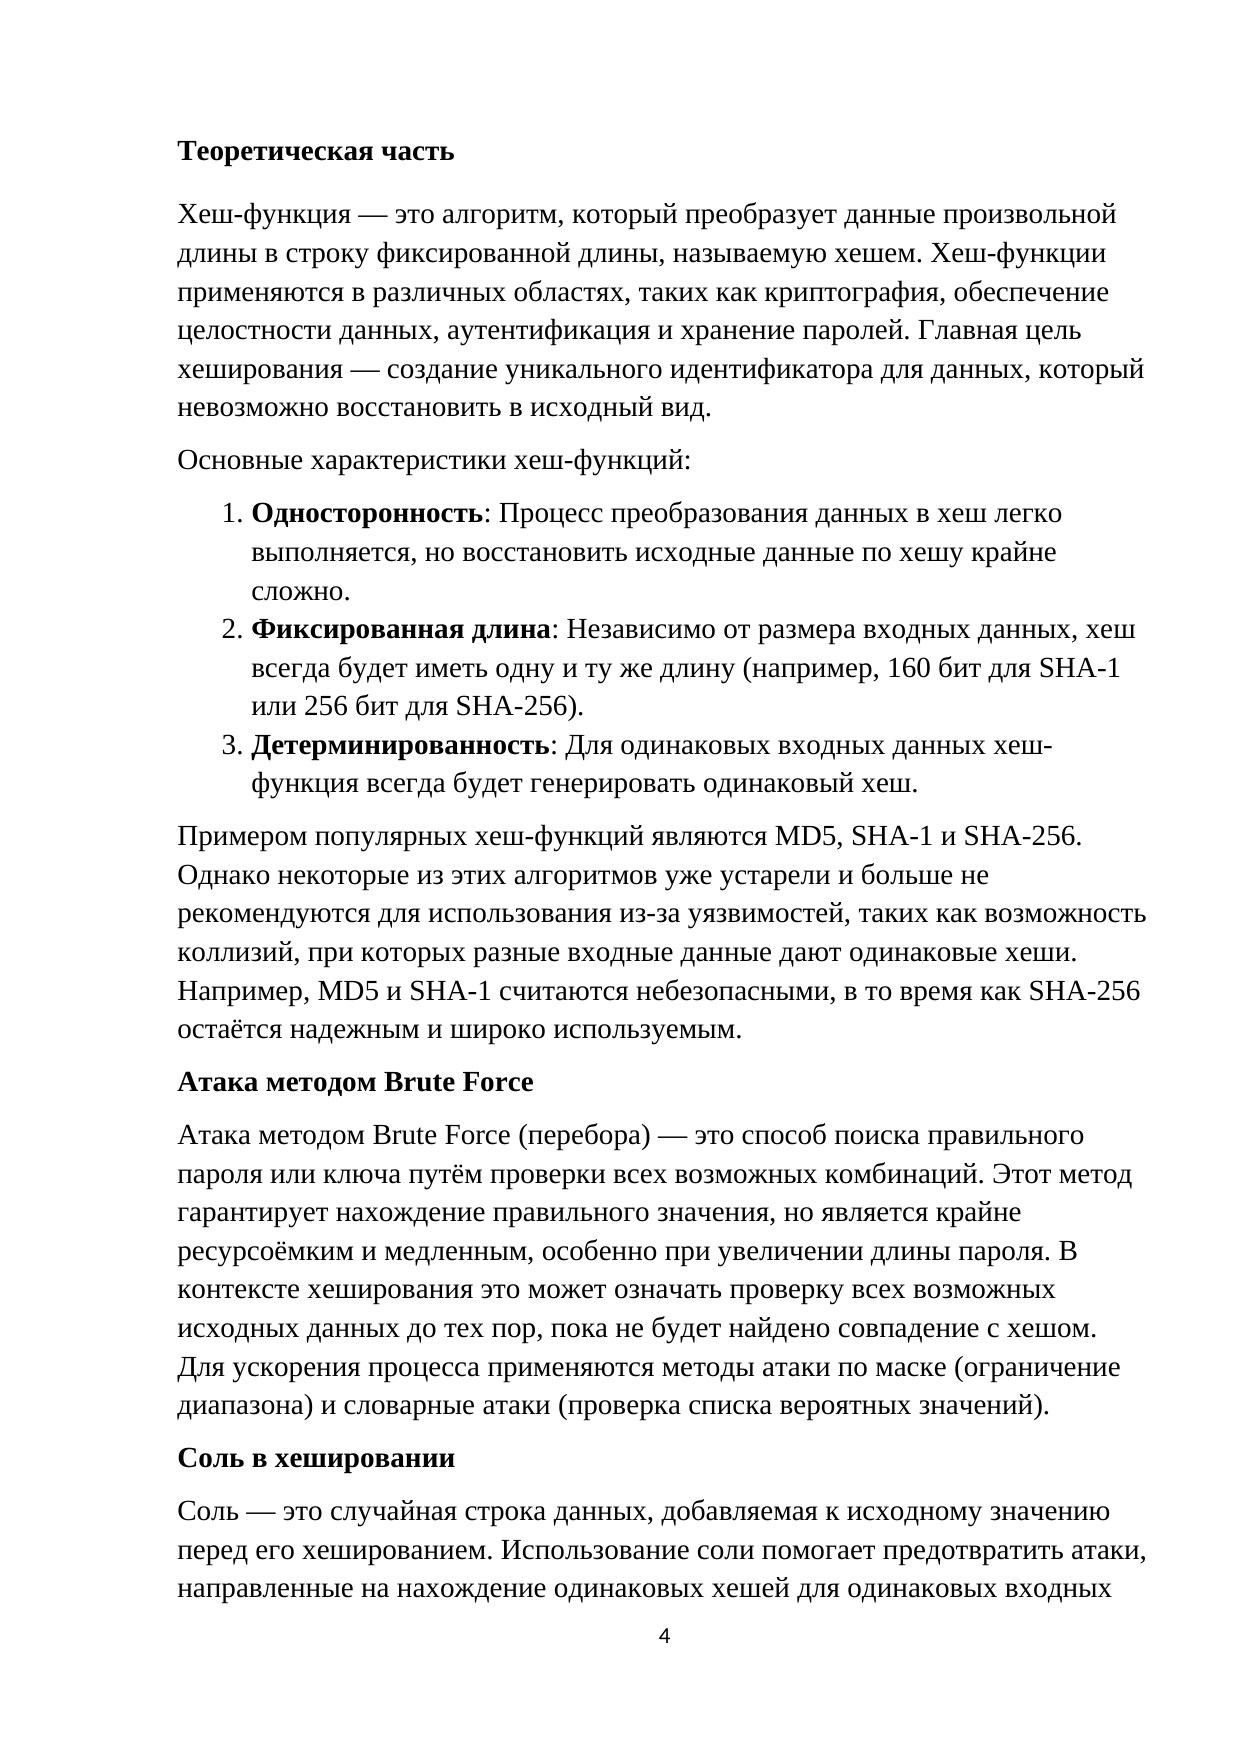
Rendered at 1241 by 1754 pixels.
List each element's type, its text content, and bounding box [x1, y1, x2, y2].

text Примером популярных хеш-функций являются MD5, SHA-1 и SHA-256. Однако некоторые из этих алгоритмов уже устарели и больше не рекомендуются для использования из-за уязвимостей, таких как возможность коллизий, при которых разные входные данные дают одинаковые хеши. Например, MD5 и SHA-1 считаются небезопасными, в то время как SHA-256 остаётся надежным и широко используемым. [177, 818, 1152, 1045]
list Детерминированность: Для одинаковых входных данных хеш-функция всегда будет генерировать одинаковый хеш. [221, 727, 1152, 799]
subtitle Теоретическая часть [177, 133, 1152, 167]
text Соль в хешировании [177, 1440, 1152, 1474]
text Атака методом Brute Force [177, 1064, 1152, 1098]
list Фиксированная длина: Независимо от размера входных данных, хеш всегда будет иметь одну и ту же длину (например, 160 бит для SHA-1 или 256 бит для SHA-256). [221, 611, 1152, 722]
list Односторонность: Процесс преобразования данных в хеш легко выполняется, но восстановить исходные данные по хешу крайне сложно. [221, 496, 1152, 606]
text Хеш-функция — это алгоритм, который преобразует данные произвольной длины в строку фиксированной длины, называемую хешем. Хеш-функции применяются в различных областях, таких как криптография, обеспечение целостности данных, аутентификация и хранение паролей. Главная цель хеширования — создание уникального идентификатора для данных, который невозможно восстановить в исходный вид. [177, 197, 1152, 423]
text Атака методом Brute Force (перебора) — это способ поиска правильного пароля или ключа путём проверки всех возможных комбинаций. Этот метод гарантирует нахождение правильного значения, но является крайне ресурсоёмким и медленным, особенно при увеличении длины пароля. В контексте хеширования это может означать проверку всех возможных исходных данных до тех пор, пока не будет найдено совпадение с хешом. Для ускорения процесса применяются методы атаки по маске (ограничение диапазона) и словарные атаки (проверка списка вероятных значений). [177, 1117, 1152, 1421]
text Основные характеристики хеш-функций: [177, 442, 1152, 476]
text Соль — это случайная строка данных, добавляемая к исходному значению перед его хешированием. Использование соли помогает предотвратить атаки, направленные на нахождение одинаковых хешей для одинаковых входных [177, 1493, 1152, 1604]
